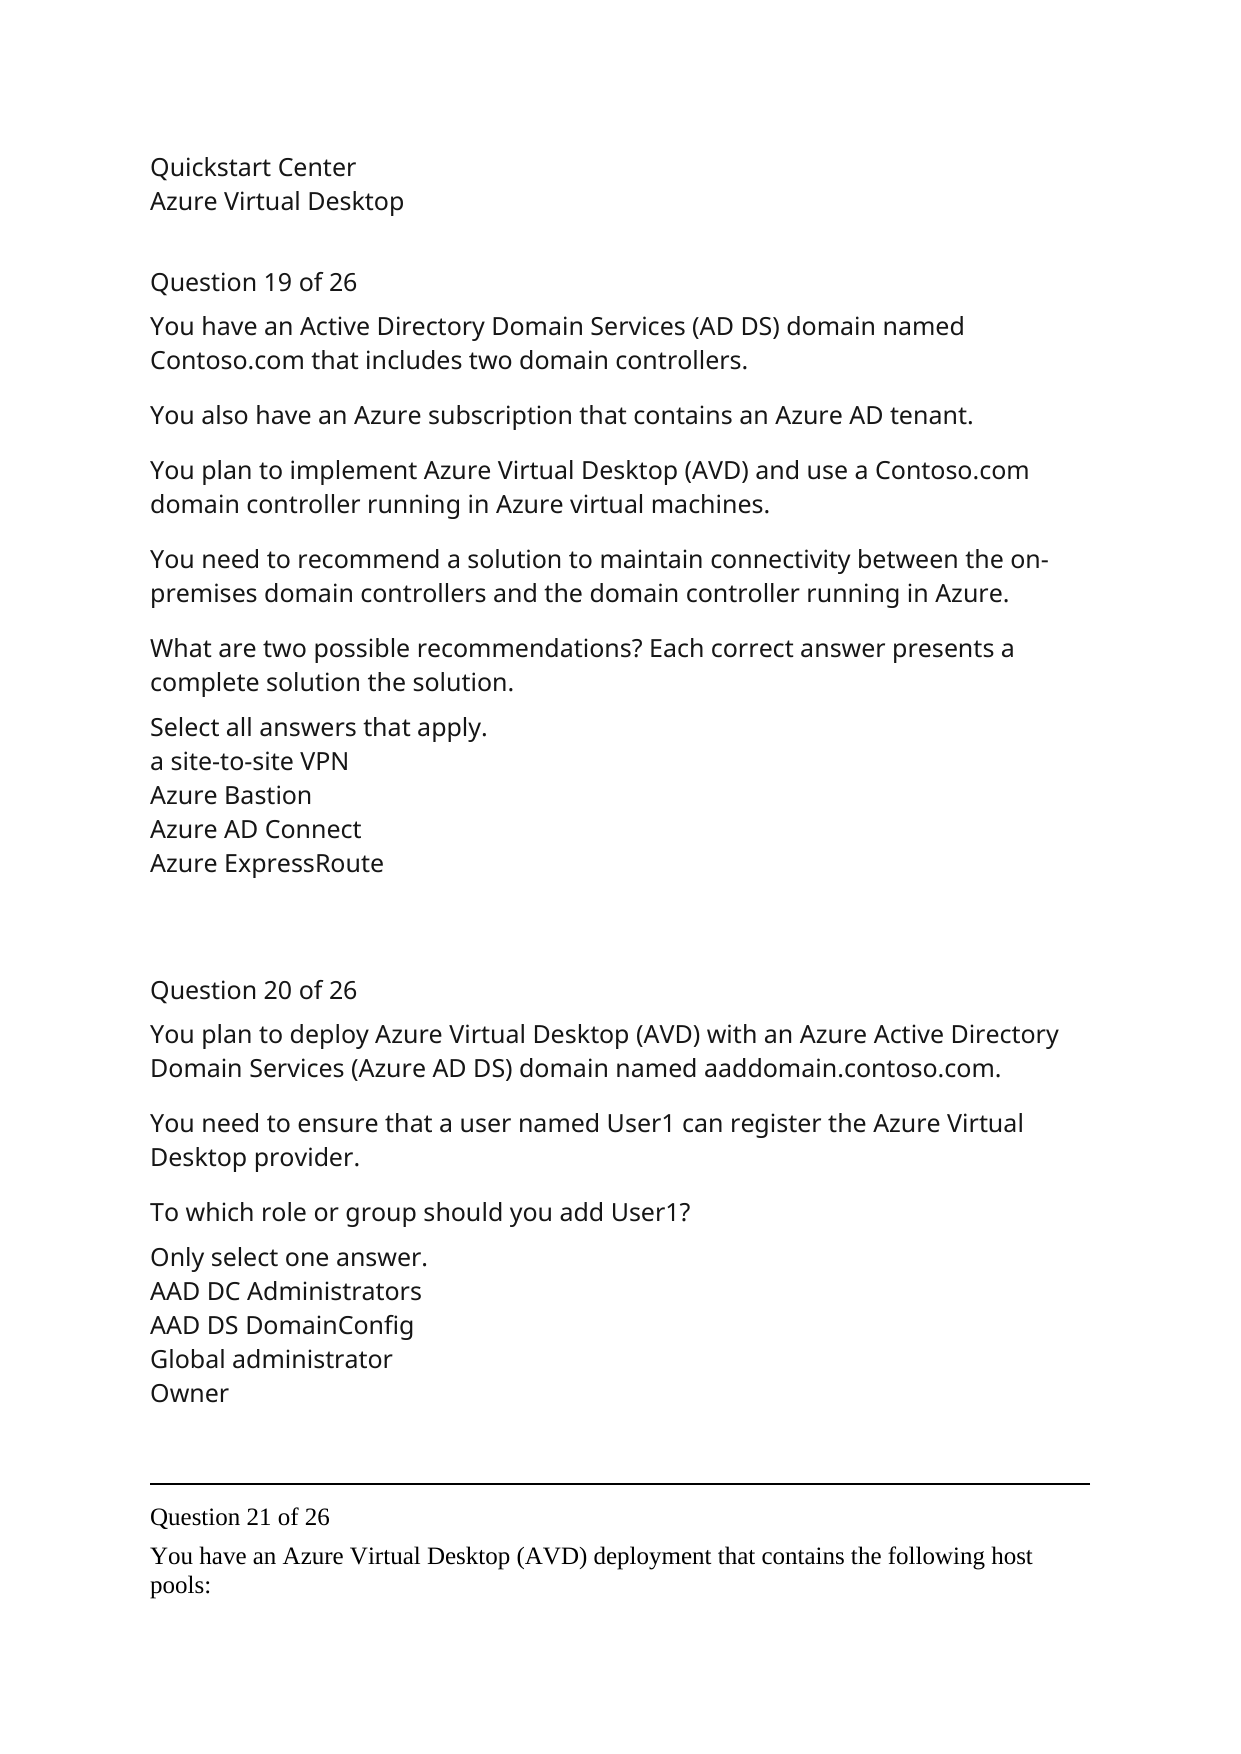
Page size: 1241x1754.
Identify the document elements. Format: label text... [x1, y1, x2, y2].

text Azure ExpressRoute [150, 846, 1090, 879]
text AAD DS DomainConfig [150, 1307, 1090, 1341]
text You plan to deploy Azure Virtual Desktop (AVD) with an Azure Active Directory Domain Services (Azure AD DS) domain named aaddomain.contoso.com. [150, 1017, 1090, 1085]
text You plan to implement Azure Virtual Desktop (AVD) and use a Contoso.com domain controller running in Azure virtual machines. [150, 453, 1090, 521]
text Azure Virtual Desktop [150, 184, 1090, 218]
text Question 21 of 26 [150, 1502, 1090, 1531]
text To which role or group should you add User1? [150, 1195, 1090, 1229]
text Azure AD Connect [150, 811, 1090, 846]
text What are two possible recommendations? Each correct answer presents a complete solution the solution. [150, 631, 1090, 699]
text You also have an Azure subscription that contains an Azure AD tenant. [150, 398, 1090, 432]
text You need to ensure that a user named User1 can register the Azure Virtual Desktop provider. [150, 1106, 1090, 1174]
text Question 20 of 26 [150, 972, 1090, 1006]
text Quickstart Center [150, 150, 1090, 184]
text Owner [150, 1375, 1090, 1409]
text You have an Azure Virtual Desktop (AVD) deployment that contains the following host pools: [150, 1541, 1090, 1599]
text AAD DC Administrators [150, 1273, 1090, 1307]
text Select all answers that apply. [150, 709, 1090, 743]
text Question 19 of 26 [150, 264, 1090, 298]
text Only select one answer. [150, 1239, 1090, 1273]
text Azure Bastion [150, 777, 1090, 811]
text Global administrator [150, 1341, 1090, 1375]
text a site-to-site VPN [150, 743, 1090, 777]
text You have an Active Directory Domain Services (AD DS) domain named Contoso.com that includes two domain controllers. [150, 309, 1090, 377]
text You need to recommend a solution to maintain connectivity between the on-premises domain controllers and the domain controller running in Azure. [150, 542, 1090, 610]
